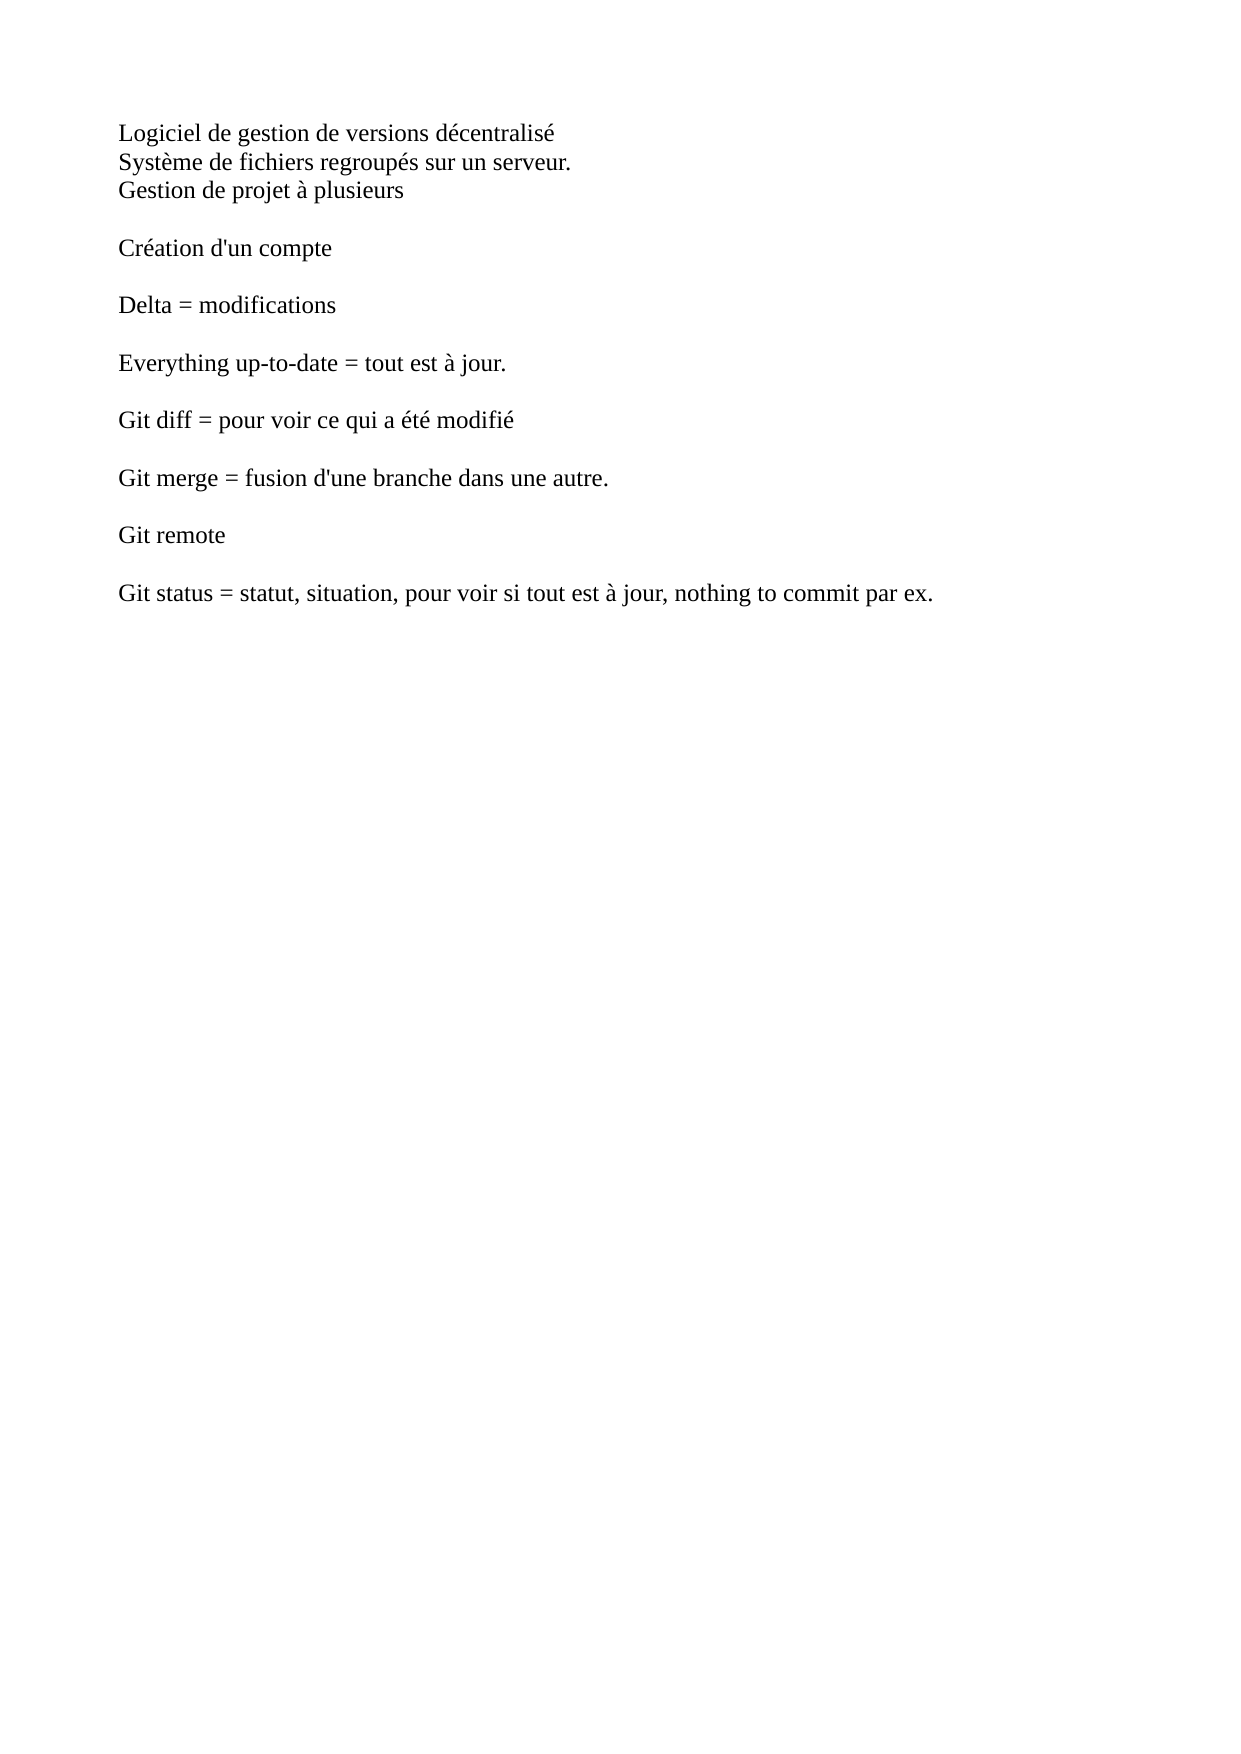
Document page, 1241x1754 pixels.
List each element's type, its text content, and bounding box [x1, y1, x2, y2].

text Système de fichiers regroupés sur un serveur. [118, 147, 1122, 176]
text Gestion de projet à plusieurs [118, 176, 1122, 204]
text Logiciel de gestion de versions décentralisé [118, 118, 1122, 147]
text Everything up-to-date = tout est à jour. [118, 348, 1122, 377]
text Git merge = fusion d'une branche dans une autre. [118, 463, 1122, 492]
text Delta = modifications [118, 291, 1122, 319]
text Git diff = pour voir ce qui a été modifié [118, 406, 1122, 434]
text Git remote [118, 521, 1122, 549]
text Git status = statut, situation, pour voir si tout est à jour, nothing to commit par ex. [118, 578, 1122, 607]
text Création d'un compte [118, 233, 1122, 262]
